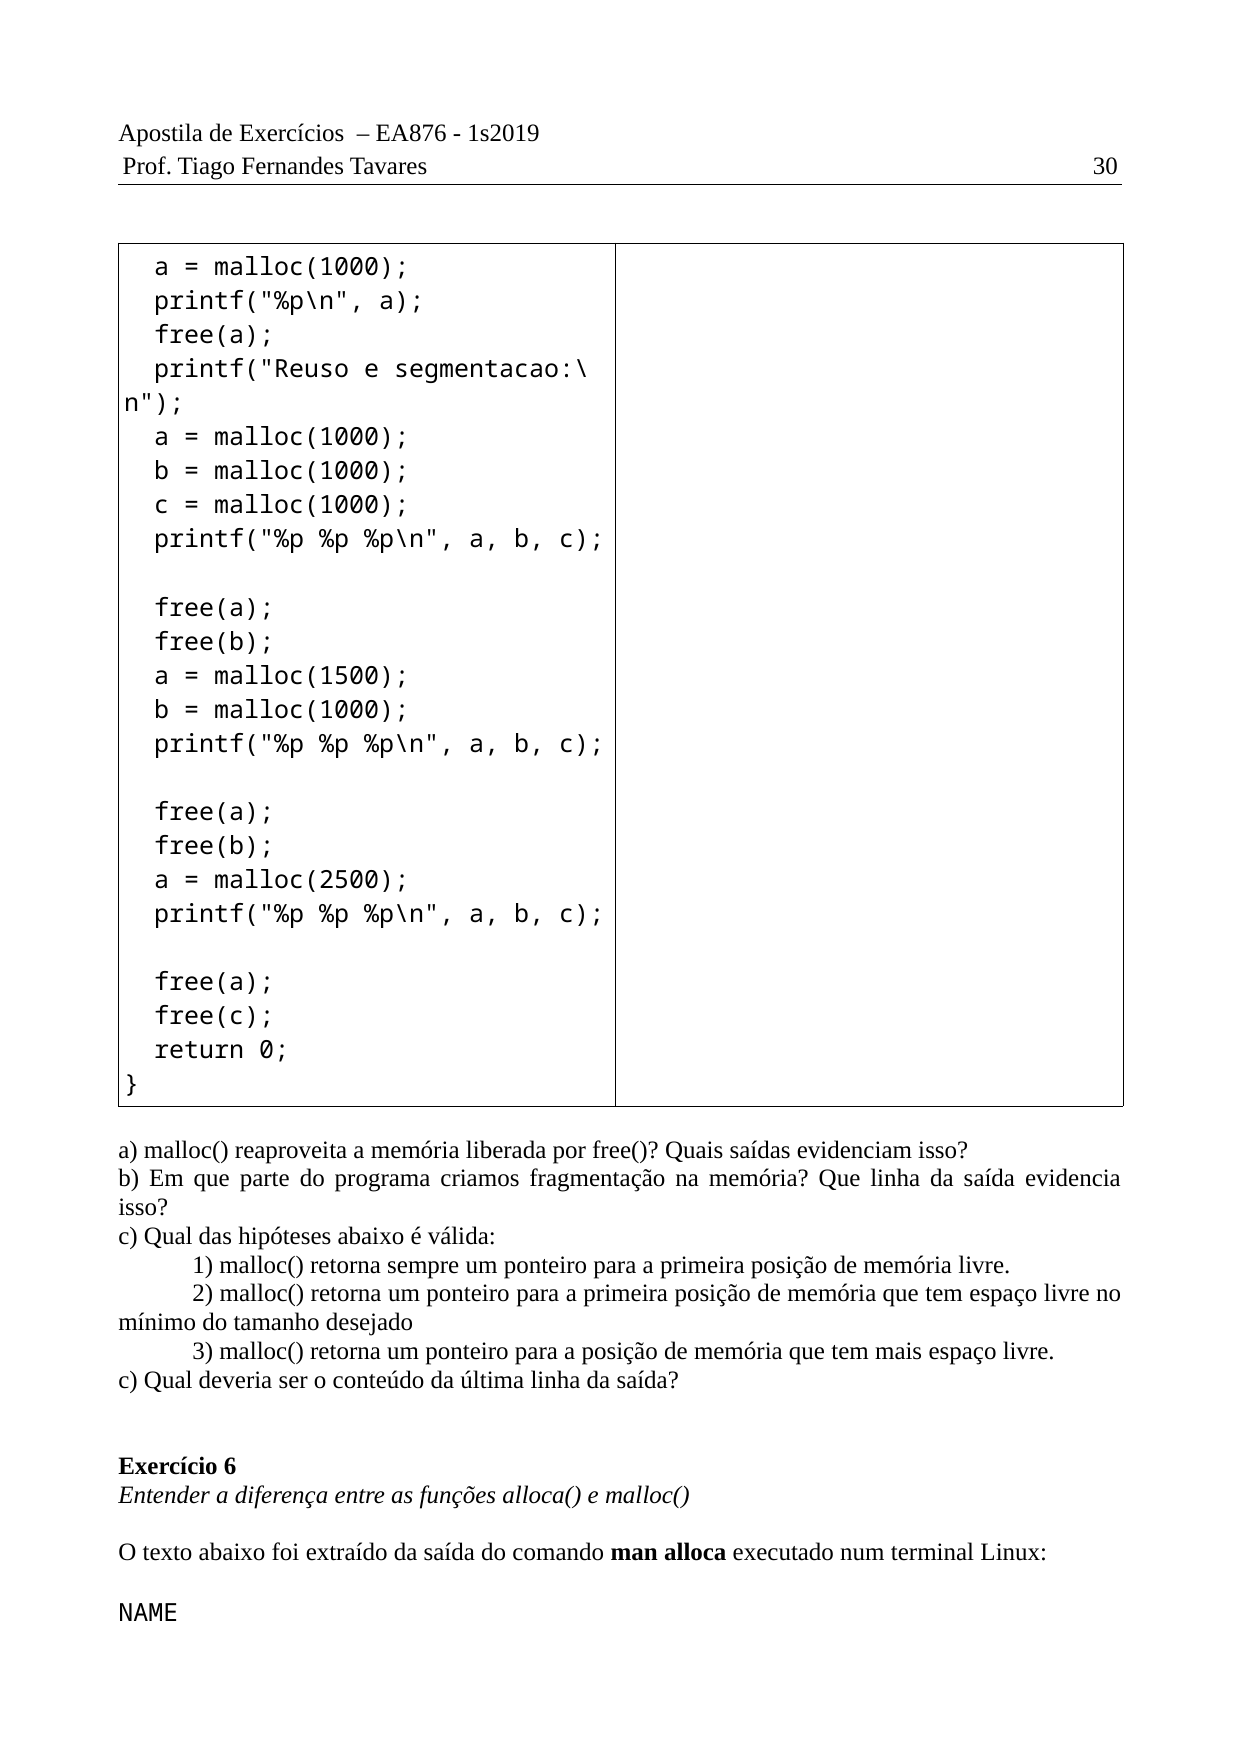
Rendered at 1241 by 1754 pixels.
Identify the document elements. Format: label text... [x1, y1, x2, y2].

text c) Qual das hipóteses abaixo é válida: [118, 1221, 1122, 1250]
text O texto abaixo foi extraído da saída do comando man alloca executado num terminal Linux: [118, 1537, 1122, 1566]
text Entender a diferença entre as funções alloca() e malloc() [118, 1480, 1122, 1508]
text NAME [118, 1595, 1122, 1629]
text Exercício 6 [118, 1451, 1122, 1480]
text c) Qual deveria ser o conteúdo da última linha da saída? [118, 1365, 1122, 1393]
table_cell a = malloc(1000); printf("%p\n", a); free(a); printf("Reuso e segmentacao:\n"); a = malloc(1000); b = malloc(1000); c = malloc(1000); printf("%p %p %p\n", a, b, c); free(a); free(b); a = malloc(1500); b = malloc(1000); printf("%p %p %p\n", a, b, c); free(a); free(b); a = malloc(2500); printf("%p %p %p\n", a, b, c); free(a); free(c); return 0; } [119, 244, 615, 1106]
text 3) malloc() retorna um ponteiro para a posição de memória que tem mais espaço livre. [118, 1336, 1122, 1365]
text a) malloc() reaproveita a memória liberada por free()? Quais saídas evidenciam isso? [118, 1135, 1122, 1163]
text 2) malloc() retorna um ponteiro para a primeira posição de memória que tem espaço livre no mínimo do tamanho desejado [118, 1278, 1122, 1336]
text b) Em que parte do programa criamos fragmentação na memória? Que linha da saída evidencia isso? [118, 1163, 1122, 1221]
text 1) malloc() retorna sempre um ponteiro para a primeira posição de memória livre. [118, 1250, 1122, 1278]
table_cell [616, 244, 1123, 1106]
